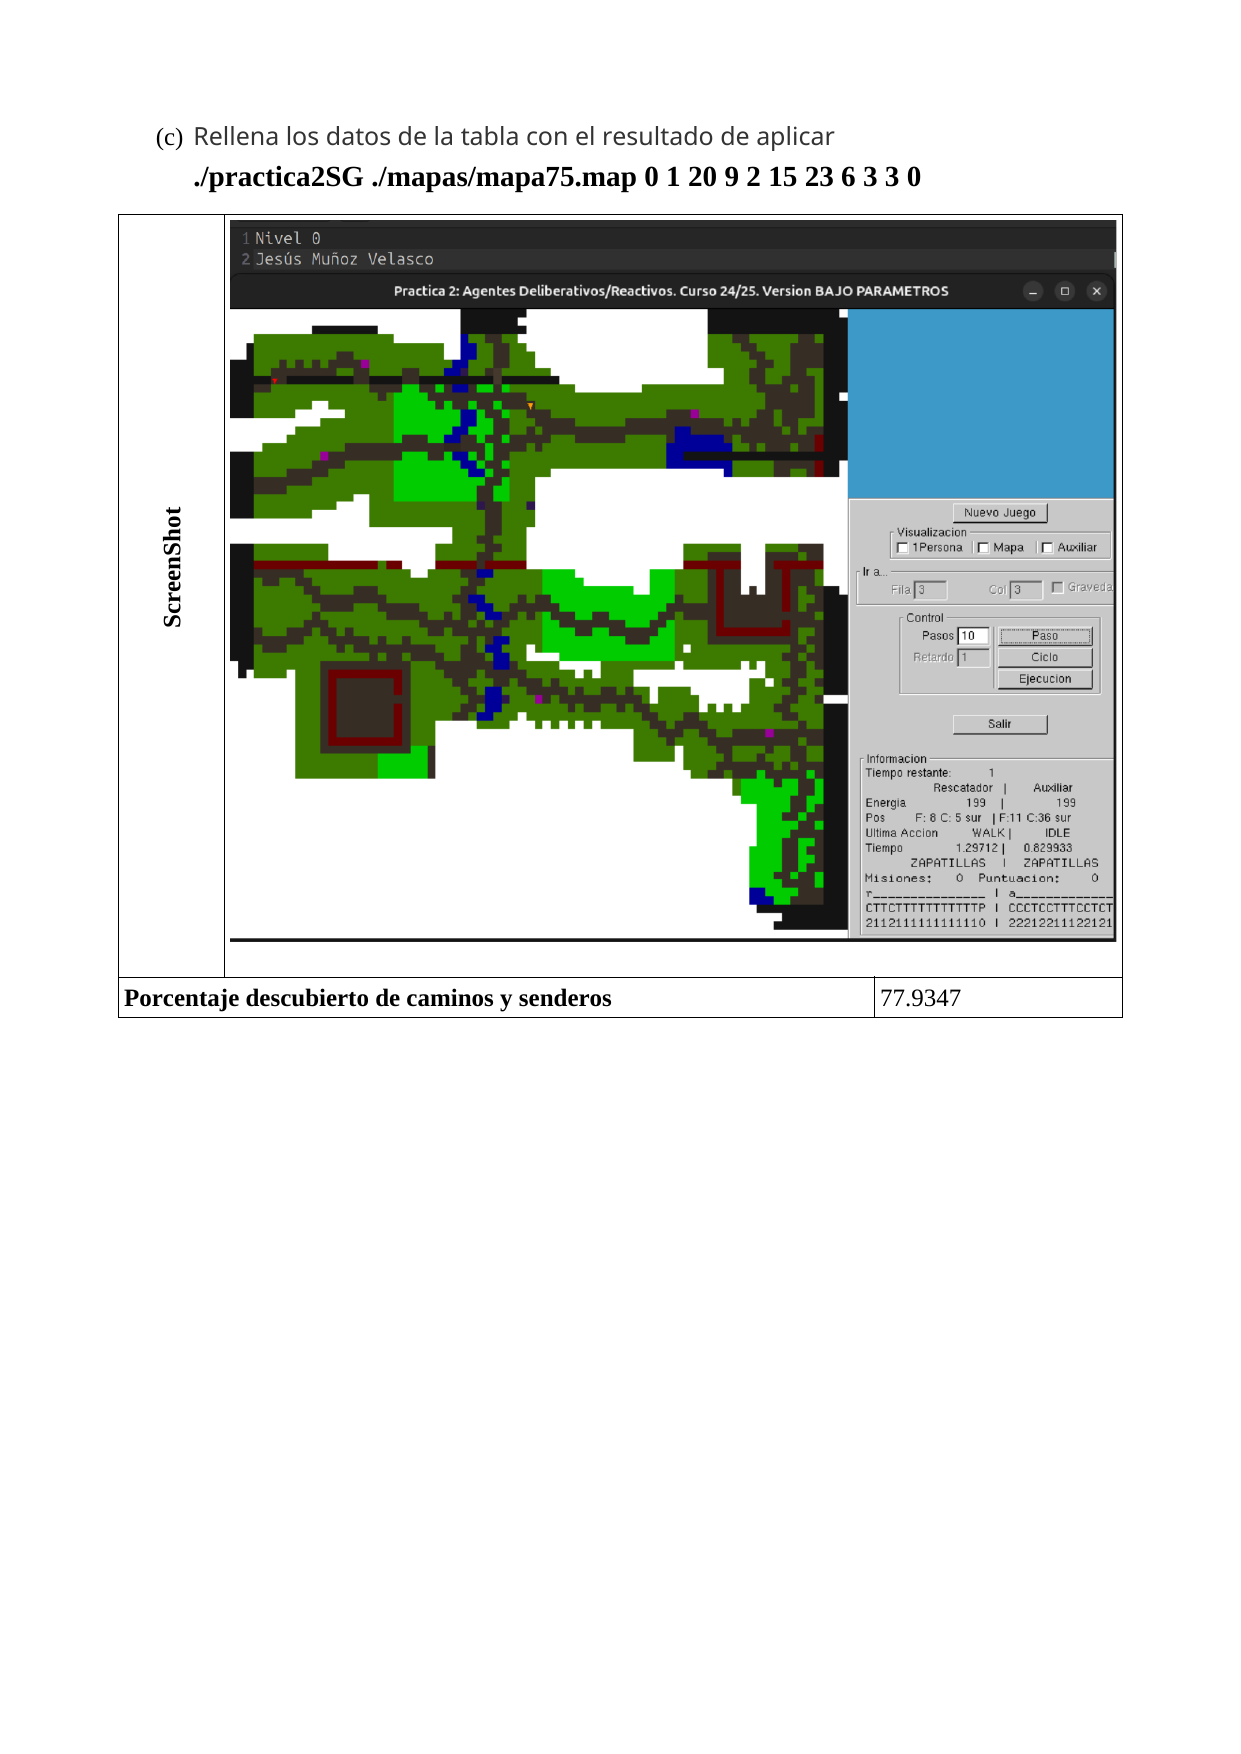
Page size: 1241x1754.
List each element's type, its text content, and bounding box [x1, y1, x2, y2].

table_cell Porcentaje descubierto de caminos y senderos [119, 978, 874, 1017]
table_header [225, 215, 1122, 976]
table_cell 77.9347 [875, 978, 1122, 1017]
table_header ScreenShot [119, 215, 224, 976]
picture [230, 220, 1117, 942]
list Rellena los datos de la tabla con el resultado de aplicar ./practica2SG ./mapas/mapa75.map 0 1 20 9 2 15 23 6 3 3 0 [156, 118, 1122, 192]
